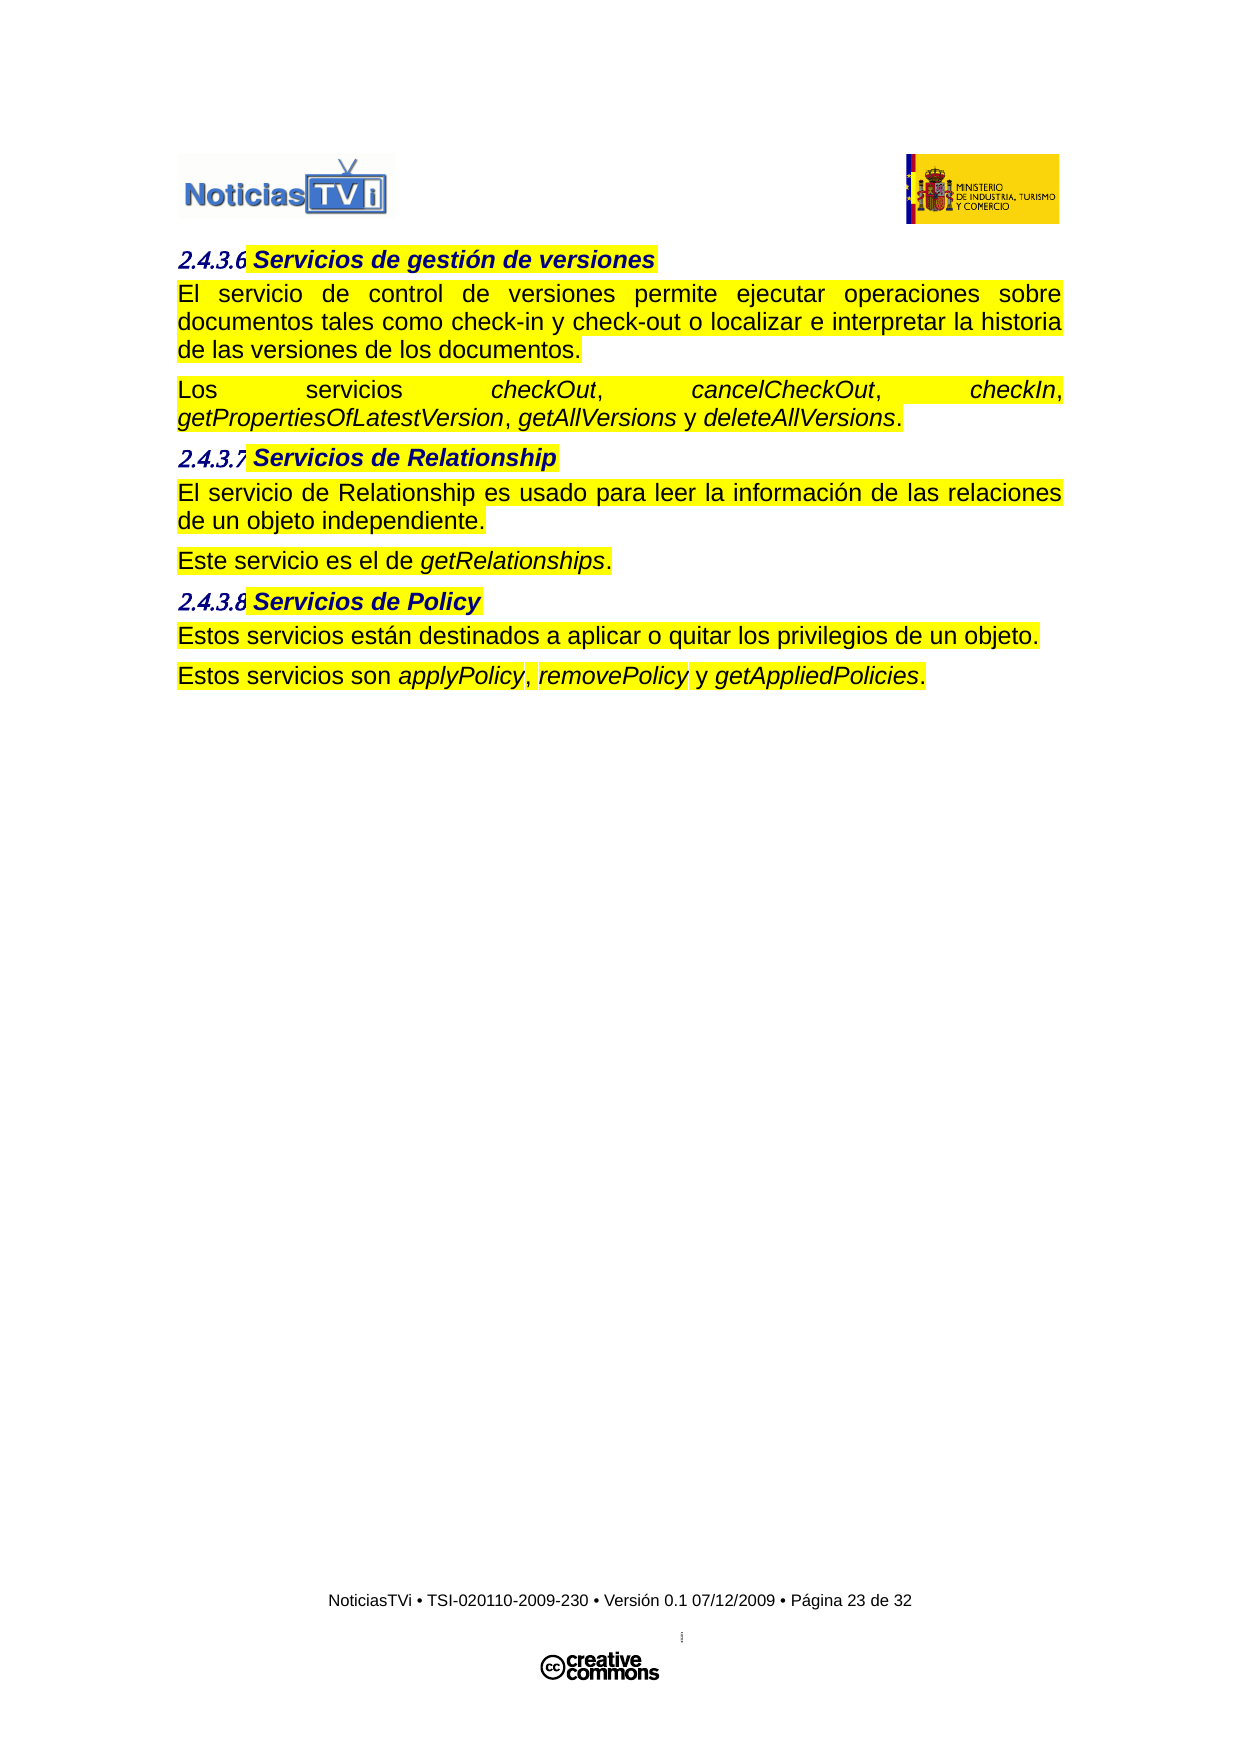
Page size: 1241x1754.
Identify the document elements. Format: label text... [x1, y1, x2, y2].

text Estos servicios son applyPolicy, removePolicy y getAppliedPolicies. [177, 662, 1063, 690]
text Los servicios checkOut, cancelCheckOut, checkIn, getPropertiesOfLatestVersion, getAllVersions y deleteAllVersions. [177, 376, 1063, 432]
picture [906, 154, 1060, 224]
subtitle Servicios de Relationship [177, 444, 1063, 472]
subtitle Servicios de Policy [177, 587, 1063, 615]
text Este servicio es el de getRelationships. [177, 547, 1063, 575]
subtitle Servicios de gestión de versiones [177, 245, 1063, 273]
text El servicio de Relationship es usado para leer la información de las relaciones de un objeto independiente. [177, 478, 1063, 534]
text El servicio de control de versiones permite ejecutar operaciones sobre documentos tales como check-in y check-out o localizar e interpretar la historia de las versiones de los documentos. [177, 280, 1063, 363]
text Estos servicios están destinados a aplicar o quitar los privilegios de un objeto. [177, 622, 1063, 649]
picture [177, 153, 396, 219]
